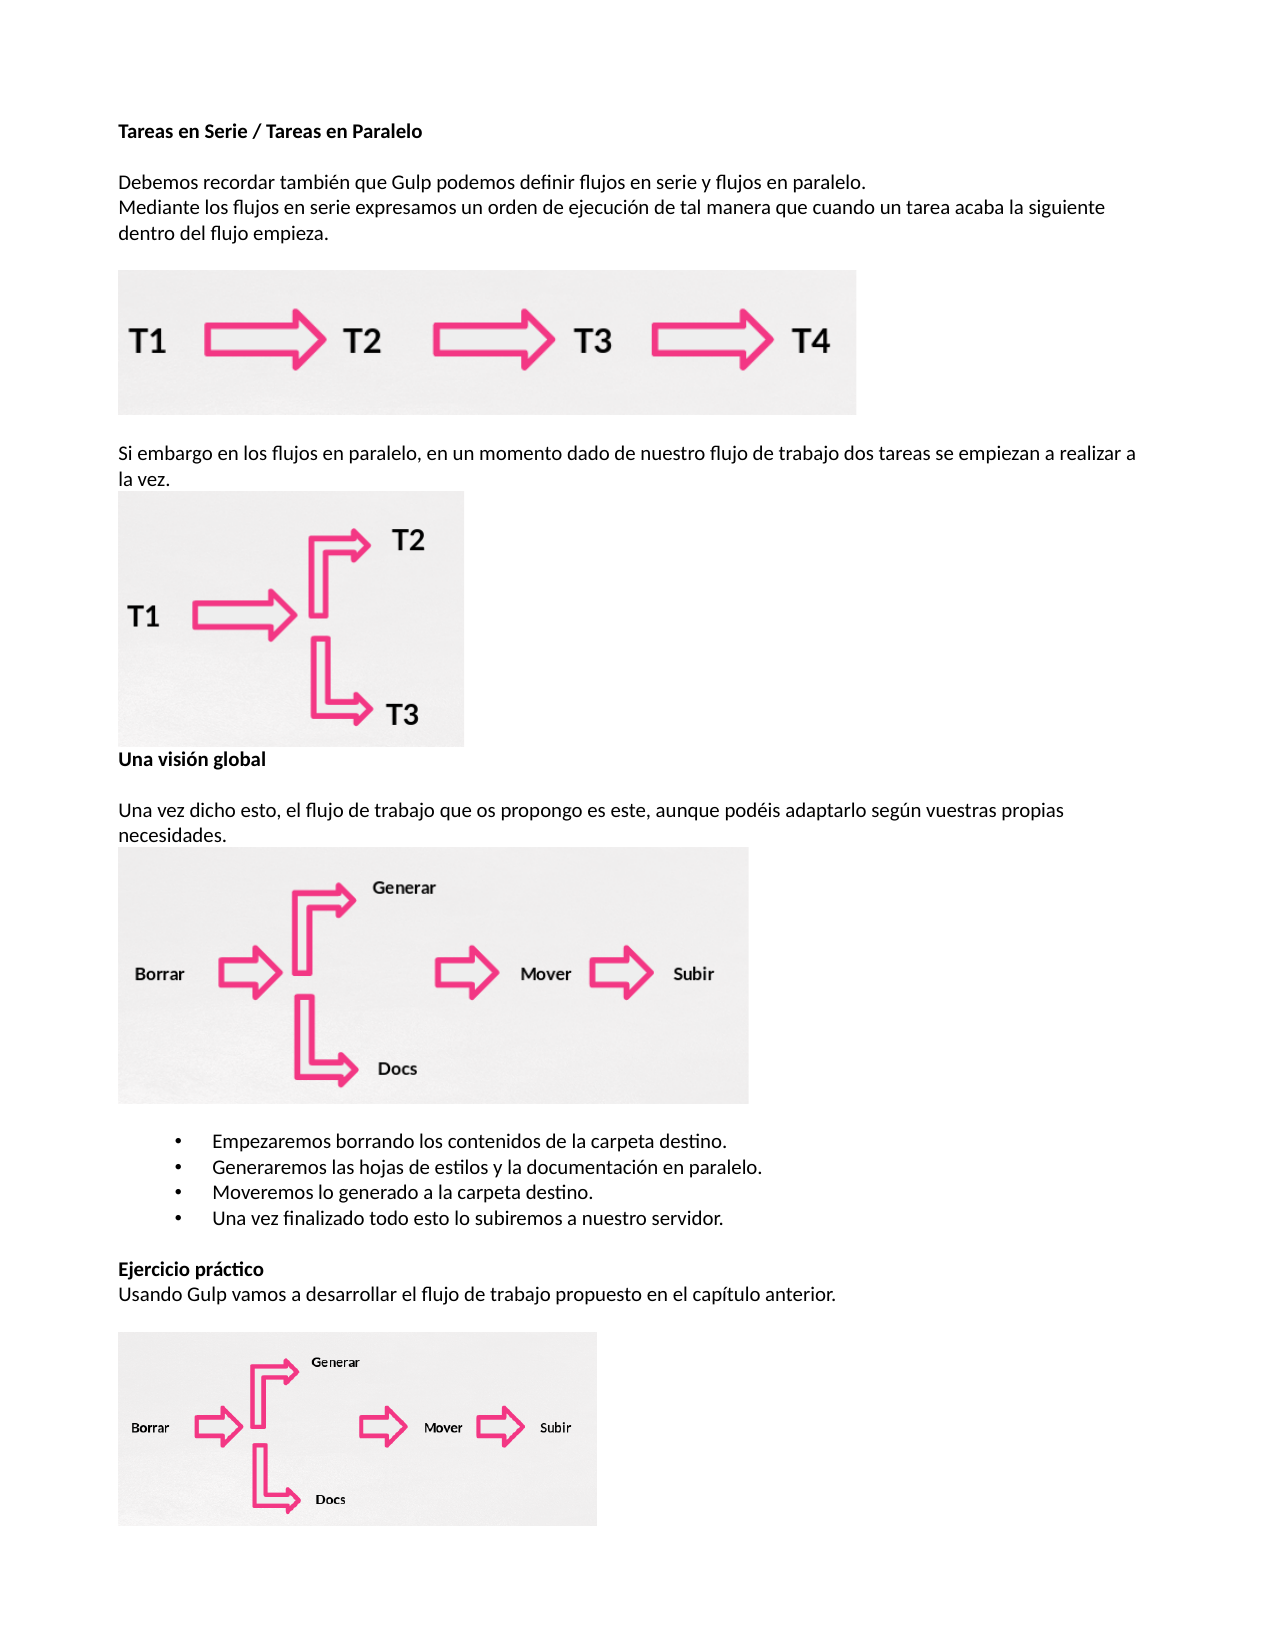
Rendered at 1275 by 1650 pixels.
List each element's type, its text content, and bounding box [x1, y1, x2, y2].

list Generaremos las hojas de estilos y la documentación en paralelo. [174, 1154, 1157, 1179]
text Tareas en Serie / Tareas en Paralelo [118, 118, 1157, 143]
picture [118, 491, 465, 747]
text Una visión global [118, 746, 1157, 772]
text Debemos recordar también que Gulp podemos definir flujos en serie y flujos en paralelo. [118, 169, 1157, 194]
text Usando Gulp vamos a desarrollar el flujo de trabajo propuesto en el capítulo anterior. [118, 1281, 1157, 1307]
text Una vez dicho esto, el flujo de trabajo que os propongo es este, aunque podéis adaptarlo según vuestras propias necesidades. [118, 797, 1157, 848]
picture [118, 1332, 597, 1526]
text Si embargo en los flujos en paralelo, en un momento dado de nuestro flujo de trabajo dos tareas se empiezan a realizar a la vez. [118, 440, 1157, 491]
list Una vez finalizado todo esto lo subiremos a nuestro servidor. [174, 1205, 1157, 1230]
text Mediante los flujos en serie expresamos un orden de ejecución de tal manera que cuando un tarea acaba la siguiente dentro del flujo empieza. [118, 194, 1157, 245]
picture [118, 270, 857, 415]
picture [118, 847, 749, 1104]
list Moveremos lo generado a la carpeta destino. [174, 1179, 1157, 1205]
list Empezaremos borrando los contenidos de la carpeta destino. [174, 1129, 1157, 1154]
text Ejercicio práctico [118, 1256, 1157, 1281]
